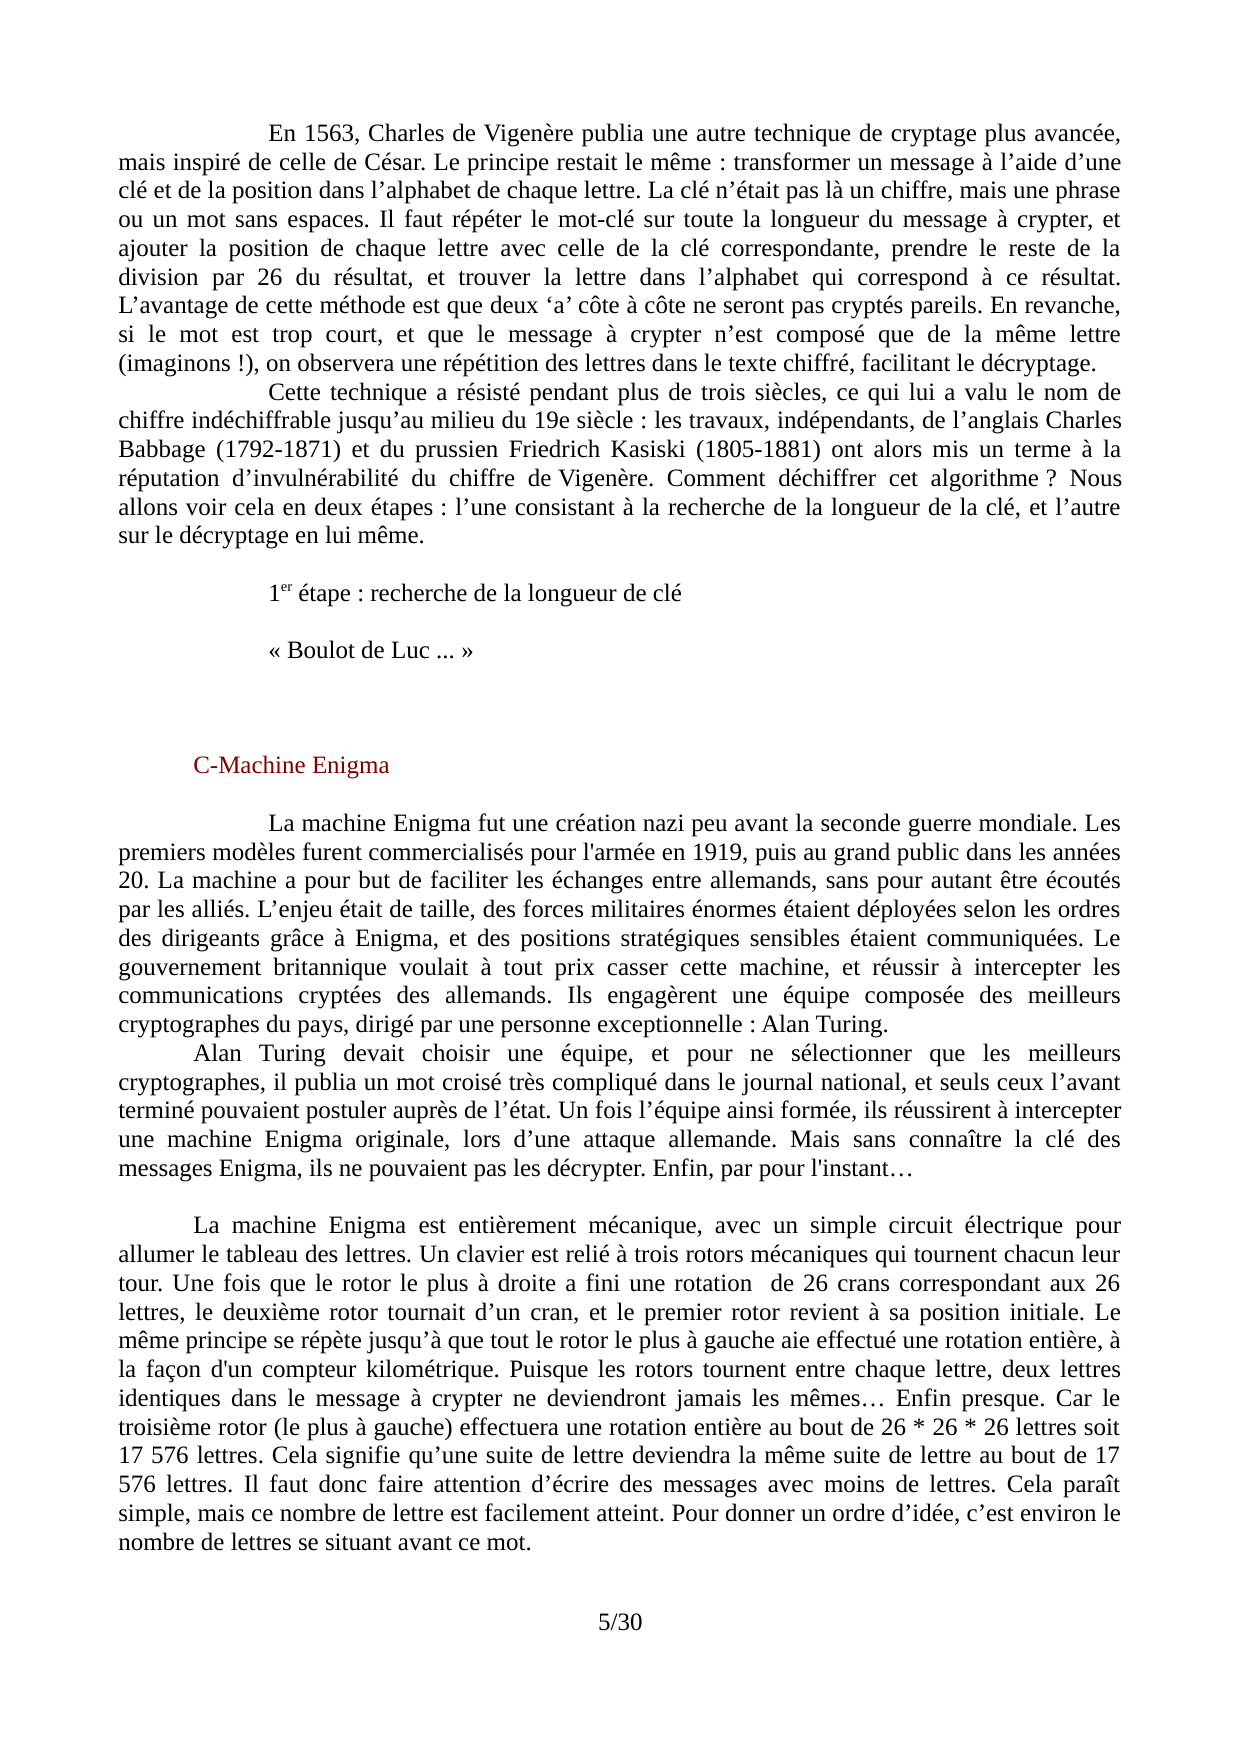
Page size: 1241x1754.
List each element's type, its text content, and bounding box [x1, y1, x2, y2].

text La machine Enigma fut une création nazi peu avant la seconde guerre mondiale. Les premiers modèles furent commercialisés pour l'armée en 1919, puis au grand public dans les années 20. La machine a pour but de faciliter les échanges entre allemands, sans pour autant être écoutés par les alliés. L’enjeu était de taille, des forces militaires énormes étaient déployées selon les ordres des dirigeants grâce à Enigma, et des positions stratégiques sensibles étaient communiquées. Le gouvernement britannique voulait à tout prix casser cette machine, et réussir à intercepter les communications cryptées des allemands. Ils engagèrent une équipe composée des meilleurs cryptographes du pays, dirigé par une personne exceptionnelle : Alan Turing. [118, 808, 1122, 1038]
text Cette technique a résisté pendant plus de trois siècles, ce qui lui a valu le nom de chiffre indéchiffrable jusqu’au milieu du 19e siècle : les travaux, indépendants, de l’anglais Charles Babbage (1792-1871) et du prussien Friedrich Kasiski (1805-1881) ont alors mis un terme à la réputation d’invulnérabilité du chiffre de Vigenère. Comment déchiffrer cet algorithme ? Nous allons voir cela en deux étapes : l’une consistant à la recherche de la longueur de la clé, et l’autre sur le décryptage en lui même. [118, 377, 1122, 549]
text En 1563, Charles de Vigenère publia une autre technique de cryptage plus avancée, mais inspiré de celle de César. Le principe restait le même : transformer un message à l’aide d’une clé et de la position dans l’alphabet de chaque lettre. La clé n’était pas là un chiffre, mais une phrase ou un mot sans espaces. Il faut répéter le mot-clé sur toute la longueur du message à crypter, et ajouter la position de chaque lettre avec celle de la clé correspondante, prendre le reste de la division par 26 du résultat, et trouver la lettre dans l’alphabet qui correspond à ce résultat. L’avantage de cette méthode est que deux ‘a’ côte à côte ne seront pas cryptés pareils. En revanche, si le mot est trop court, et que le message à crypter n’est composé que de la même lettre (imaginons !), on observera une répétition des lettres dans le texte chiffré, facilitant le décryptage. [118, 118, 1122, 377]
text La machine Enigma est entièrement mécanique, avec un simple circuit électrique pour allumer le tableau des lettres. Un clavier est relié à trois rotors mécaniques qui tournent chacun leur tour. Une fois que le rotor le plus à droite a fini une rotation de 26 crans correspondant aux 26 lettres, le deuxième rotor tournait d’un cran, et le premier rotor revient à sa position initiale. Le même principe se répète jusqu’à que tout le rotor le plus à gauche aie effectué une rotation entière, à la façon d'un compteur kilométrique. Puisque les rotors tournent entre chaque lettre, deux lettres identiques dans le message à crypter ne deviendront jamais les mêmes… Enfin presque. Car le troisième rotor (le plus à gauche) effectuera une rotation entière au bout de 26 * 26 * 26 lettres soit 17 576 lettres. Cela signifie qu’une suite de lettre deviendra la même suite de lettre au bout de 17 576 lettres. Il faut donc faire attention d’écrire des messages avec moins de lettres. Cela paraît simple, mais ce nombre de lettre est facilement atteint. Pour donner un ordre d’idée, c’est environ le nombre de lettres se situant avant ce mot. [118, 1211, 1122, 1556]
text C-Machine Enigma [118, 751, 1122, 779]
text « Boulot de Luc ... » [118, 636, 1122, 664]
text 1er étape : recherche de la longueur de clé [118, 578, 1122, 607]
text Alan Turing devait choisir une équipe, et pour ne sélectionner que les meilleurs cryptographes, il publia un mot croisé très compliqué dans le journal national, et seuls ceux l’avant terminé pouvaient postuler auprès de l’état. Un fois l’équipe ainsi formée, ils réussirent à intercepter une machine Enigma originale, lors d’une attaque allemande. Mais sans connaître la clé des messages Enigma, ils ne pouvaient pas les décrypter. Enfin, par pour l'instant… [118, 1038, 1122, 1182]
